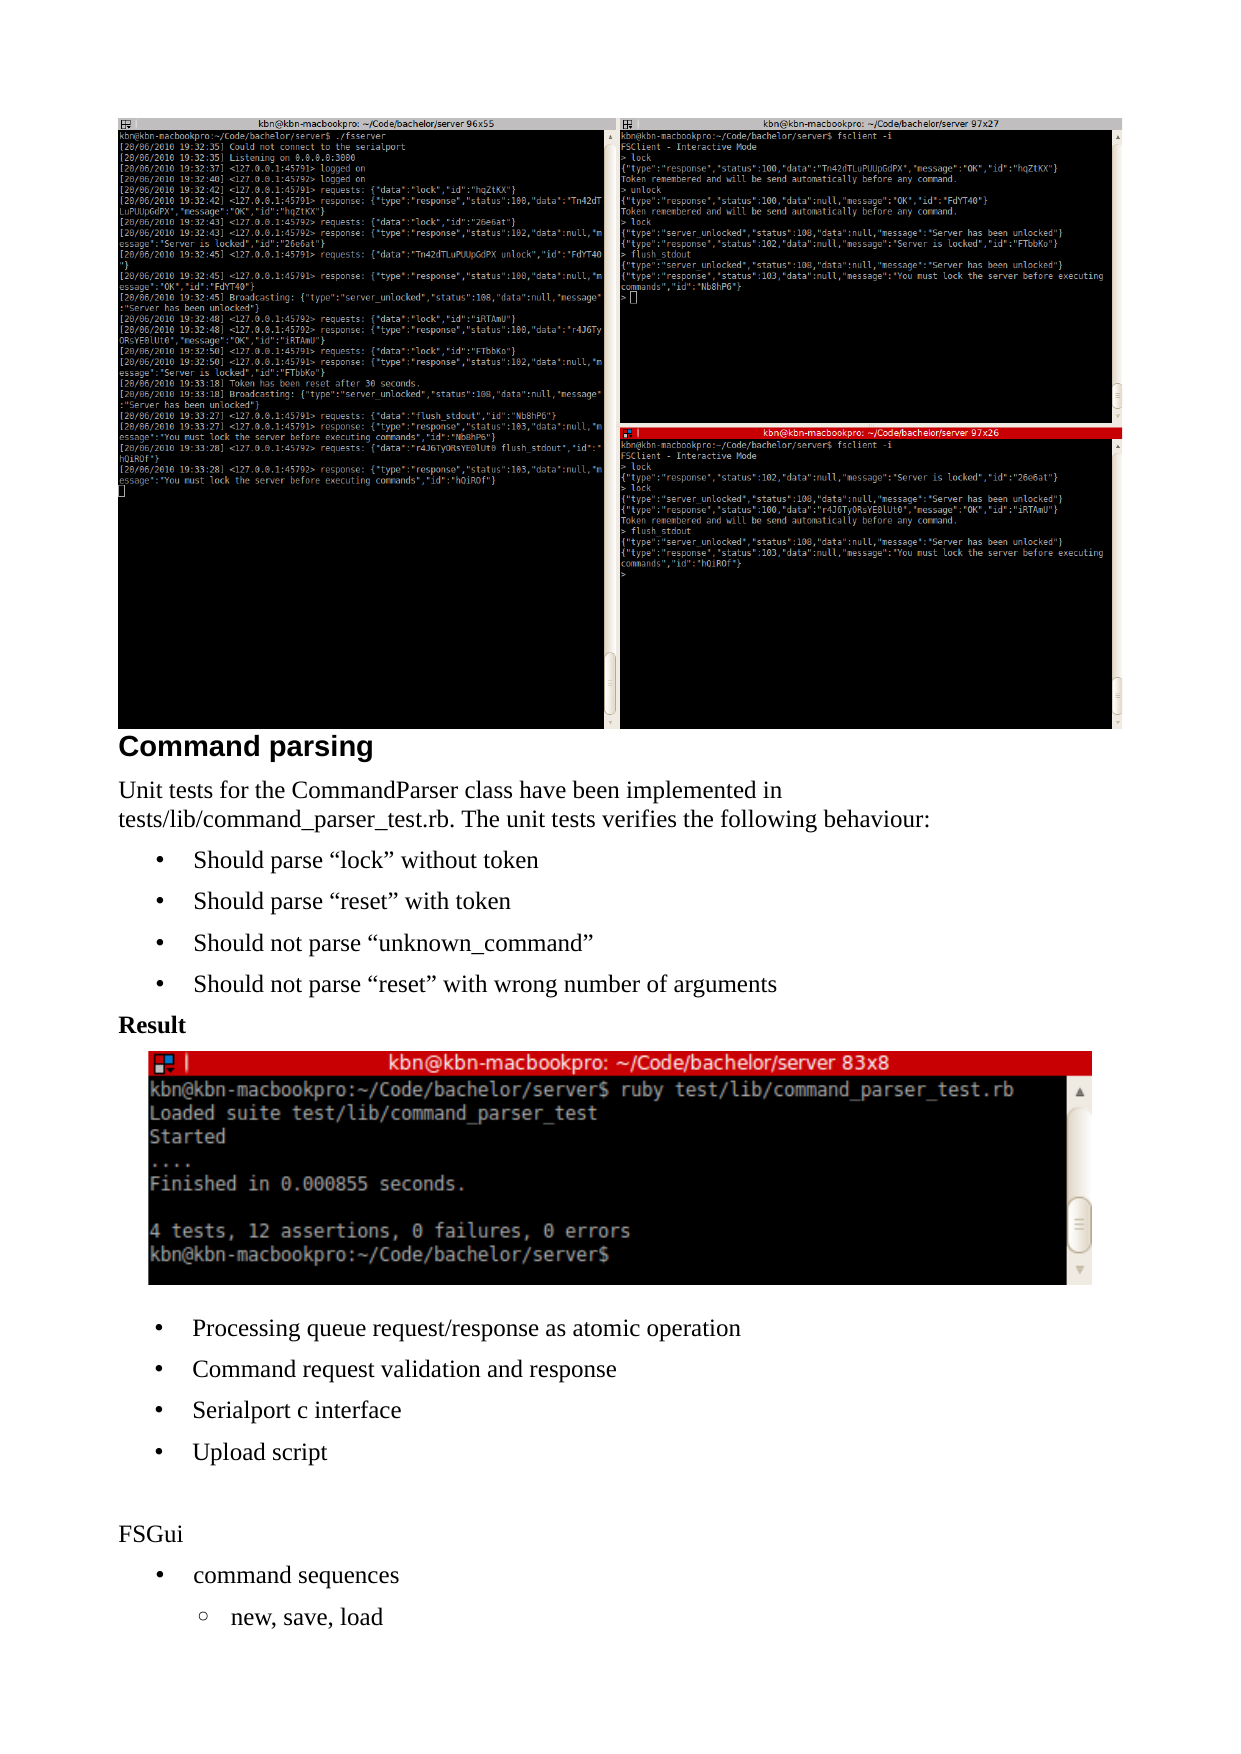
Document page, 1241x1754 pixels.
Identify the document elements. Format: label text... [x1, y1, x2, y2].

list Should parse “lock” without token [156, 845, 1122, 874]
picture [148, 1051, 1092, 1285]
subtitle Command parsing [118, 729, 1122, 763]
list Processing queue request/response as atomic operation [154, 1313, 1122, 1342]
list command sequences [156, 1560, 1122, 1589]
picture [118, 118, 1123, 729]
text Result [118, 1010, 1122, 1039]
list Should parse “reset” with token [156, 886, 1122, 915]
list Command request validation and response [154, 1354, 1122, 1383]
text FSGui [118, 1519, 1122, 1548]
list new, save, load [193, 1602, 1122, 1630]
list Should not parse “unknown_command” [156, 928, 1122, 956]
list Serialport c interface [154, 1395, 1122, 1424]
text Unit tests for the CommandParser class have been implemented in tests/lib/command_parser_test.rb. The unit tests verifies the following behaviour: [118, 775, 1122, 833]
list Should not parse “reset” with wrong number of arguments [156, 969, 1122, 998]
list Upload script [154, 1437, 1122, 1465]
